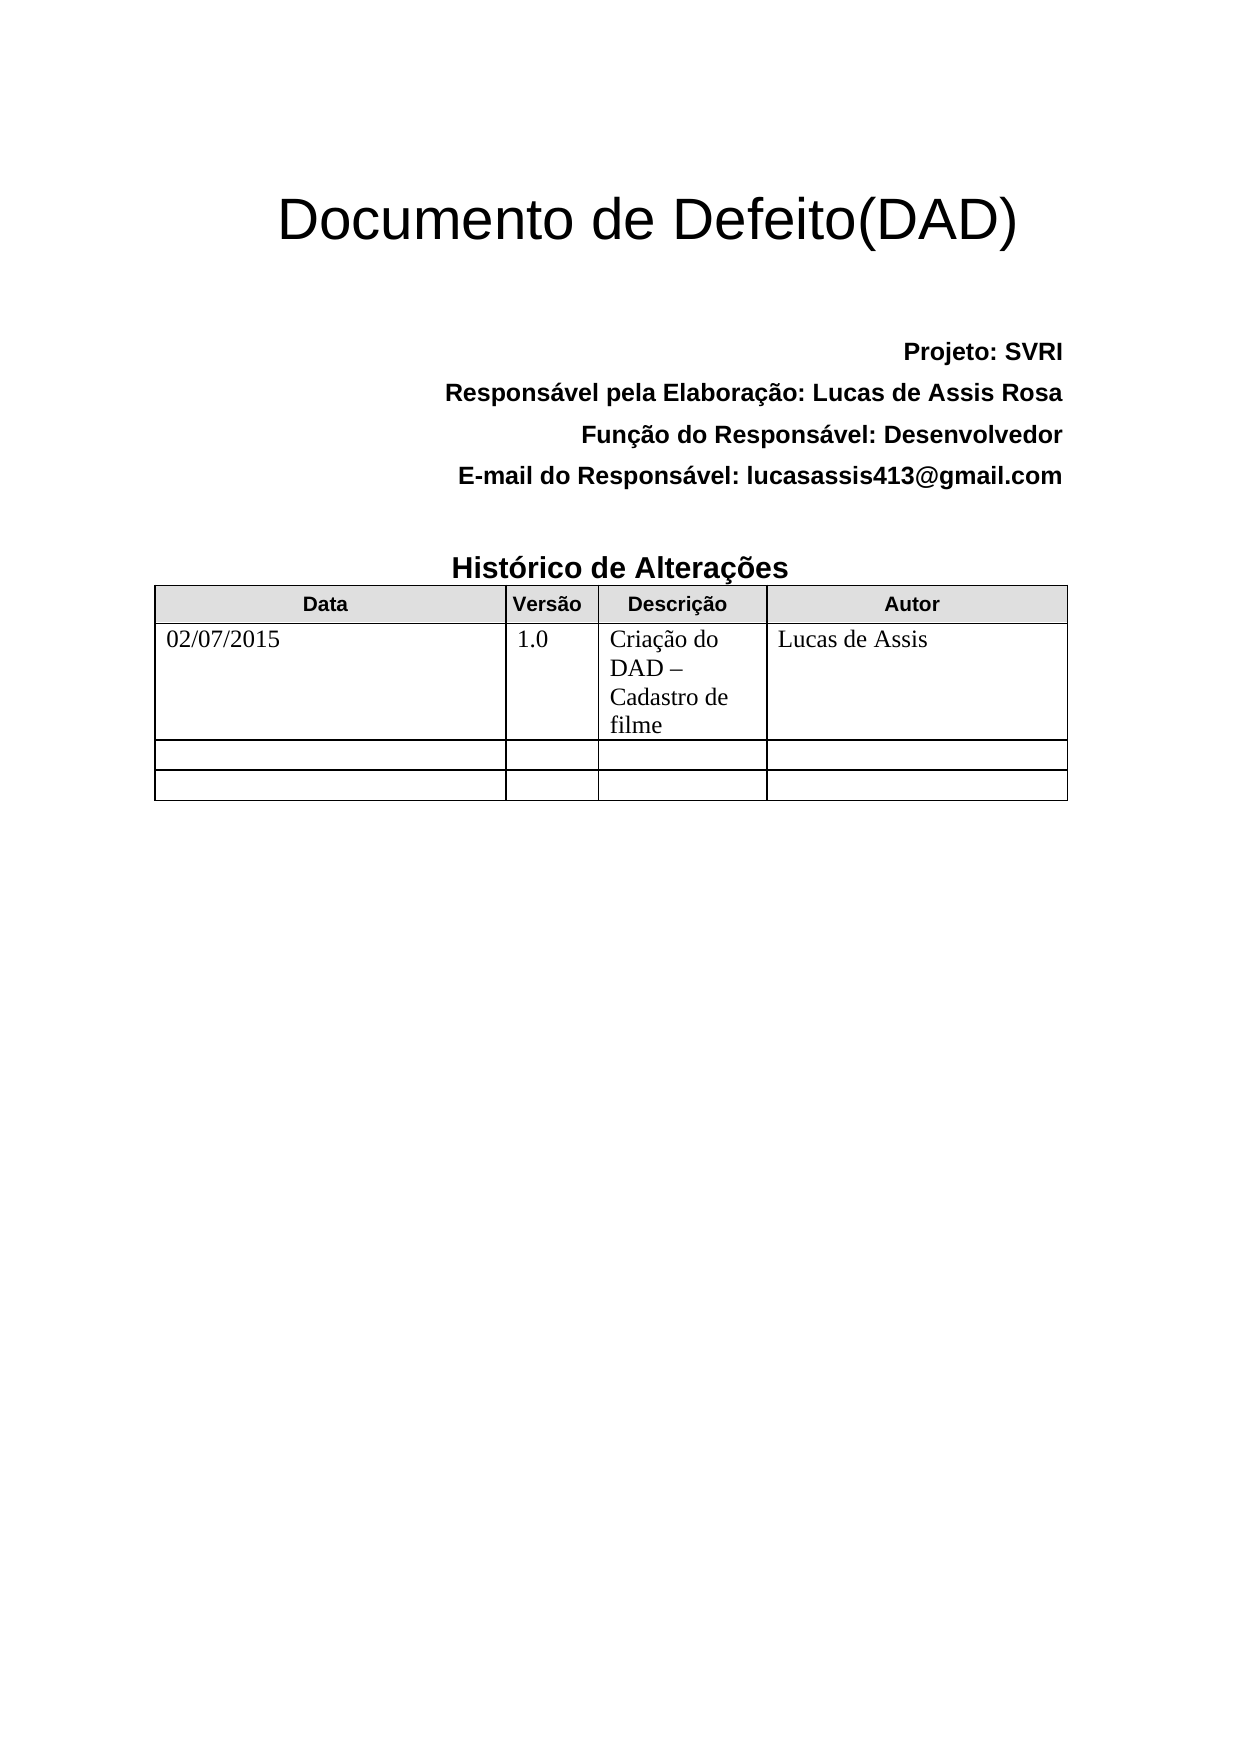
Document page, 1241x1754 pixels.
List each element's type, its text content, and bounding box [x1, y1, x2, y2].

table_cell [507, 741, 598, 769]
text Histórico de Alterações [177, 550, 1063, 584]
table_header Autor [768, 586, 1067, 622]
table_cell [768, 741, 1067, 769]
text Função do Responsável: Desenvolvedor [177, 420, 1063, 448]
table_cell Lucas de Assis [768, 624, 1067, 739]
table_header Descrição [599, 586, 766, 622]
text Projeto: SVRI [177, 337, 1063, 366]
table_cell [599, 741, 766, 769]
table_cell 02/07/2015 [156, 624, 505, 739]
table_cell [156, 771, 505, 800]
text Documento de Defeito(DAD) [177, 185, 1119, 252]
table_cell [599, 771, 766, 800]
table_cell Criação do DAD – Cadastro de filme [599, 624, 766, 739]
table_cell [768, 771, 1067, 800]
text E-mail do Responsável: lucasassis413@gmail.com [177, 461, 1063, 490]
table_cell [507, 771, 598, 800]
table_header Versão [507, 586, 598, 622]
table_header Data [156, 586, 505, 622]
text Responsável pela Elaboração: Lucas de Assis Rosa [177, 378, 1063, 407]
table_cell 1.0 [507, 624, 598, 739]
table_cell [156, 741, 505, 769]
